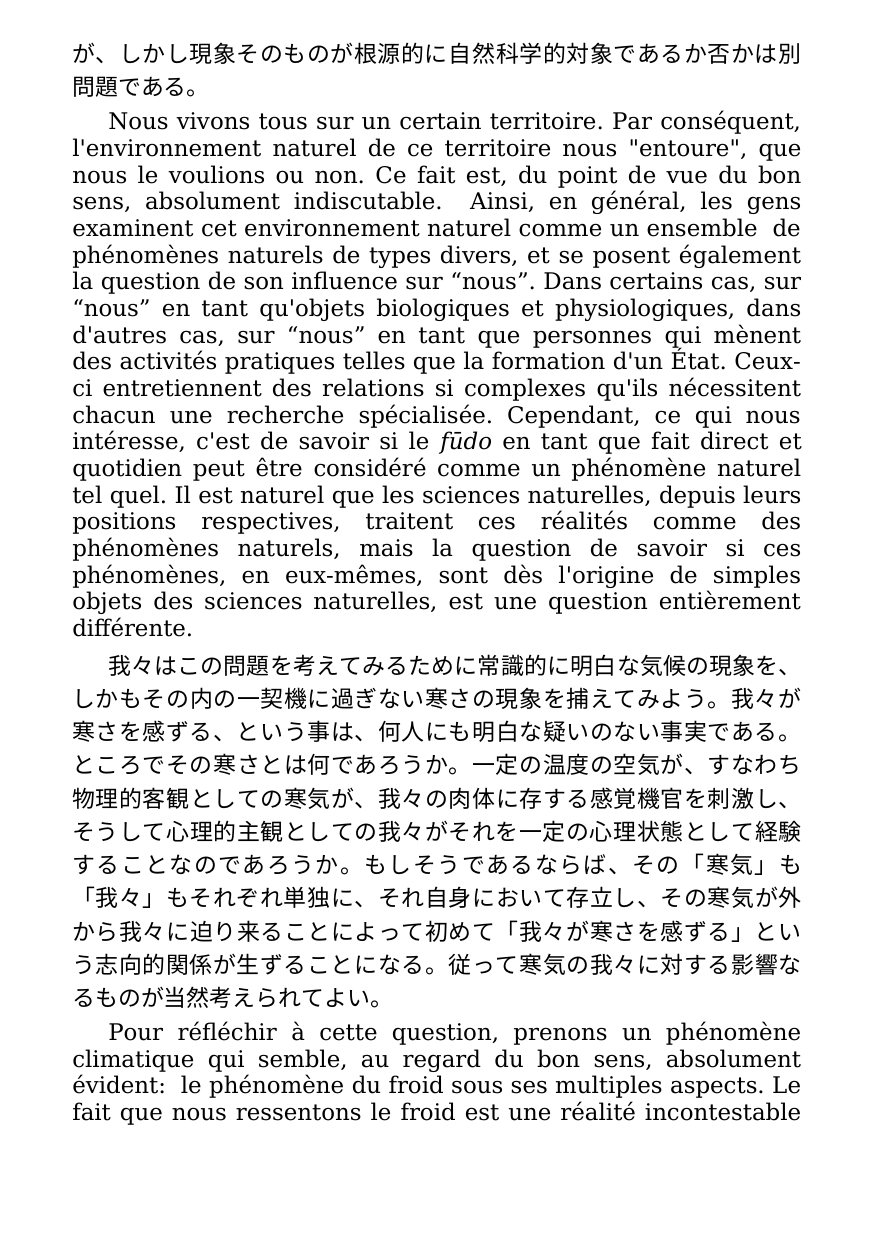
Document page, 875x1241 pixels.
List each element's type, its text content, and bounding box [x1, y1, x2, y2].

text Nous vivons tous sur un certain territoire. Par conséquent, l'environnement naturel de ce territoire nous "entoure", que nous le voulions ou non. Ce fait est, du point de vue du bon sens, absolument indiscutable. Ainsi, en général, les gens examinent cet environnement naturel comme un ensemble de phénomènes naturels de types divers, et se posent également la question de son influence sur “nous”. Dans certains cas, sur “nous” en tant qu'objets biologiques et physiologiques, dans d'autres cas, sur “nous” en tant que personnes qui mènent des activités pratiques telles que la formation d'un État. Ceux-ci entretiennent des relations si complexes qu'ils nécessitent chacun une recherche spécialisée. Cependant, ce qui nous intéresse, c'est de savoir si le fūdo en tant que fait direct et quotidien peut être considéré comme un phénomène naturel tel quel. Il est naturel que les sciences naturelles, depuis leurs positions respectives, traitent ces réalités comme des phénomènes naturels, mais la question de savoir si ces phénomènes, en eux-mêmes, sont dès l'origine de simples objets des sciences naturelles, est une question entièrement différente. [72, 108, 802, 642]
text が、しかし現象そのものが根源的に自然科学的対象であるか否かは別問題である。 [72, 36, 802, 102]
text 我々はこの問題を考えてみるために常識的に明白な気候の現象を、しかもその内の一契機に過ぎない寒さの現象を捕えてみよう。我々が寒さを感ずる、という事は、何人にも明白な疑いのない事実である。ところでその寒さとは何であろうか。一定の温度の空気が、すなわち物理的客観としての寒気が、我々の肉体に存する感覚機官を刺激し、そうして心理的主観としての我々がそれを一定の心理状態として経験することなのであろうか。もしそうであるならば、その「寒気」も「我々」もそれぞれ単独に、それ自身において存立し、その寒気が外から我々に迫り来ることによって初めて「我々が寒さを感ずる」という志向的関係が生ずることになる。従って寒気の我々に対する影響なるものが当然考えられてよい。 [72, 648, 802, 1013]
text Pour réfléchir à cette question, prenons un phénomène climatique qui semble, au regard du bon sens, absolument évident: le phénomène du froid sous ses multiples aspects. Le fait que nous ressentons le froid est une réalité incontestable [72, 1019, 802, 1126]
